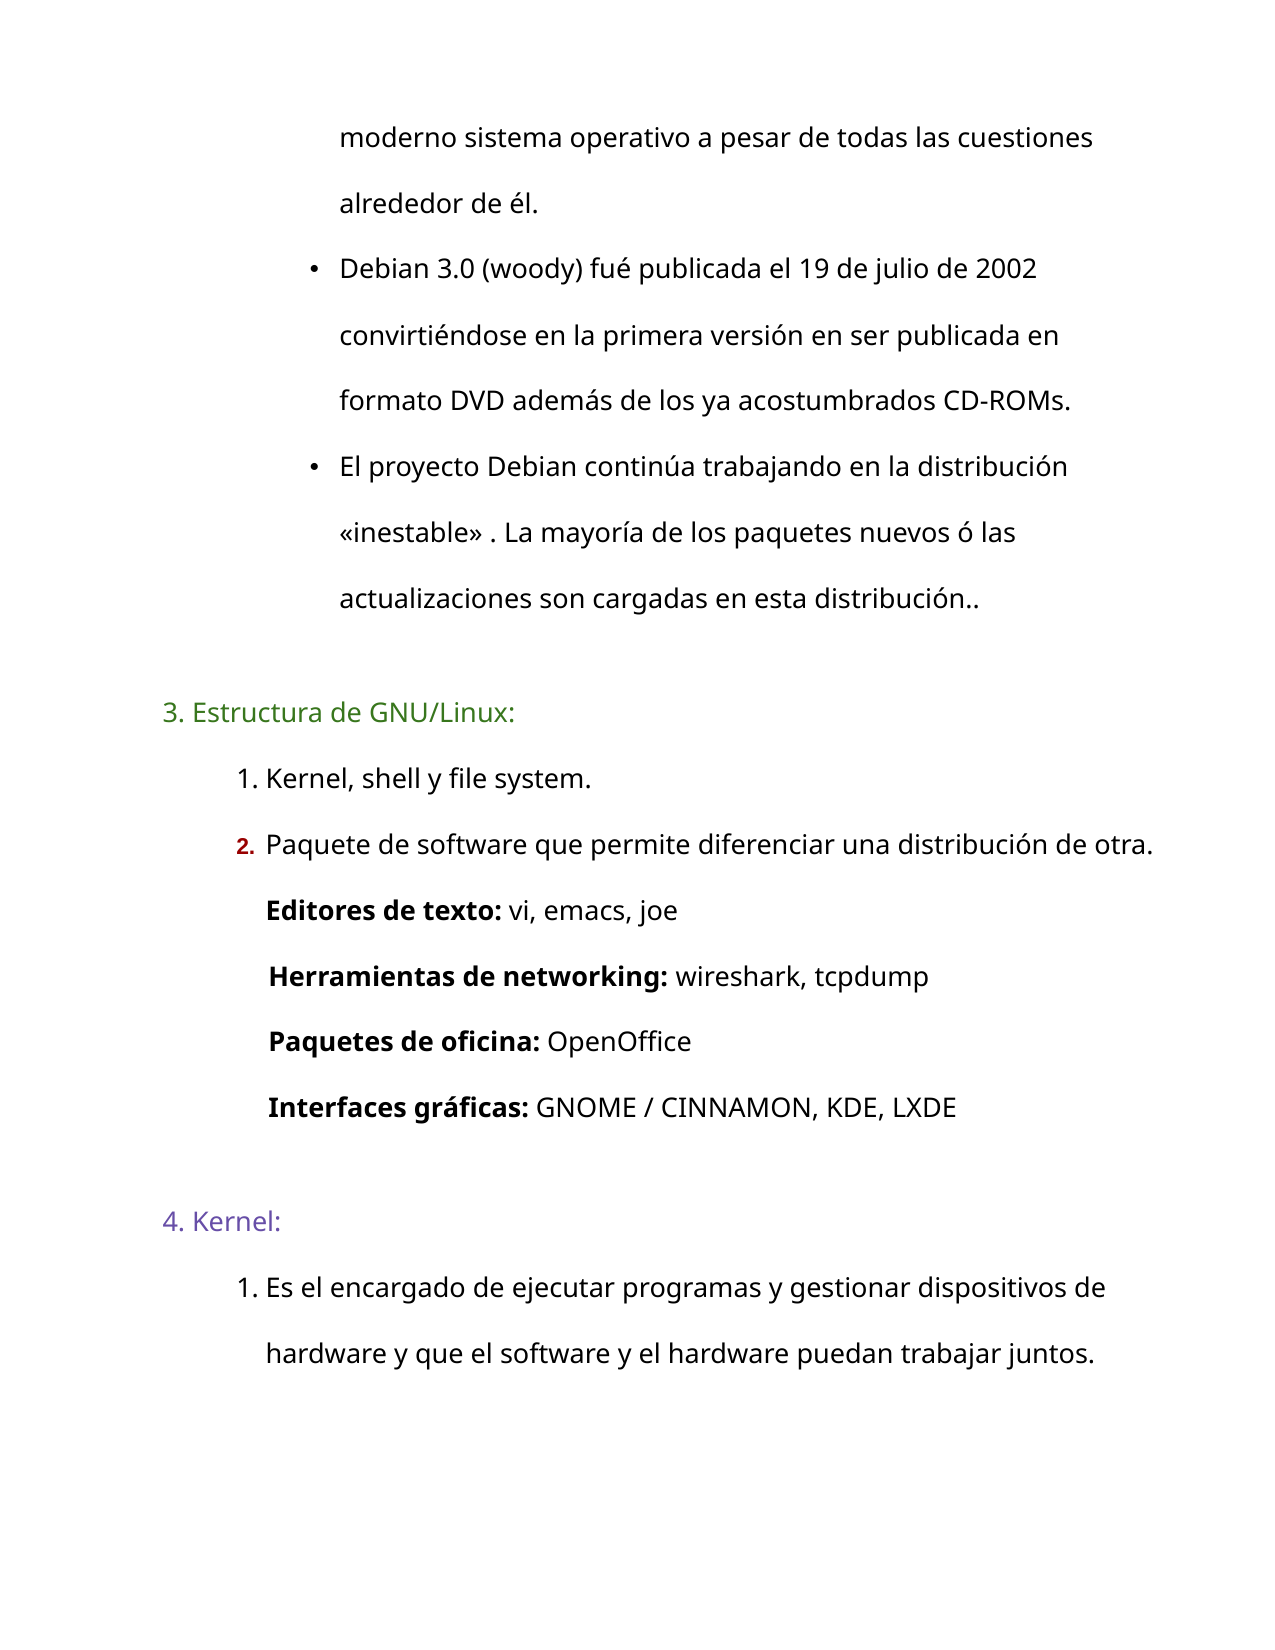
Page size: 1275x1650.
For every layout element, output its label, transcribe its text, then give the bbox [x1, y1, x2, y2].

list Kernel, shell y file system. [236, 759, 1157, 796]
list moderno sistema operativo a pesar de todas las cuestiones alrededor de él. [309, 118, 1157, 221]
list Debian 3.0 (woody) fué publicada el 19 de julio de 2002 convirtiéndose en la primera versión en ser publicada en formato DVD además de los ya acostumbrados CD-ROMs. [309, 250, 1157, 419]
text Herramientas de networking: wireshark, tcpdump Paquetes de oficina: OpenOffice Interfaces gráficas: GNOME / CINNAMON, KDE, LXDE [268, 957, 1157, 1126]
list Paquete de software que permite diferenciar una distribución de otra. Editores de texto: vi, emacs, joe [236, 825, 1157, 928]
list Estructura de GNU/Linux: [162, 693, 1157, 730]
list Es el encargado de ejecutar programas y gestionar dispositivos de hardware y que el software y el hardware puedan trabajar juntos. [236, 1268, 1157, 1371]
list Kernel: [162, 1202, 1157, 1239]
list El proyecto Debian continúa trabajando en la distribución «inestable» . La mayoría de los paquetes nuevos ó las actualizaciones son cargadas en esta distribución.. [309, 448, 1157, 617]
